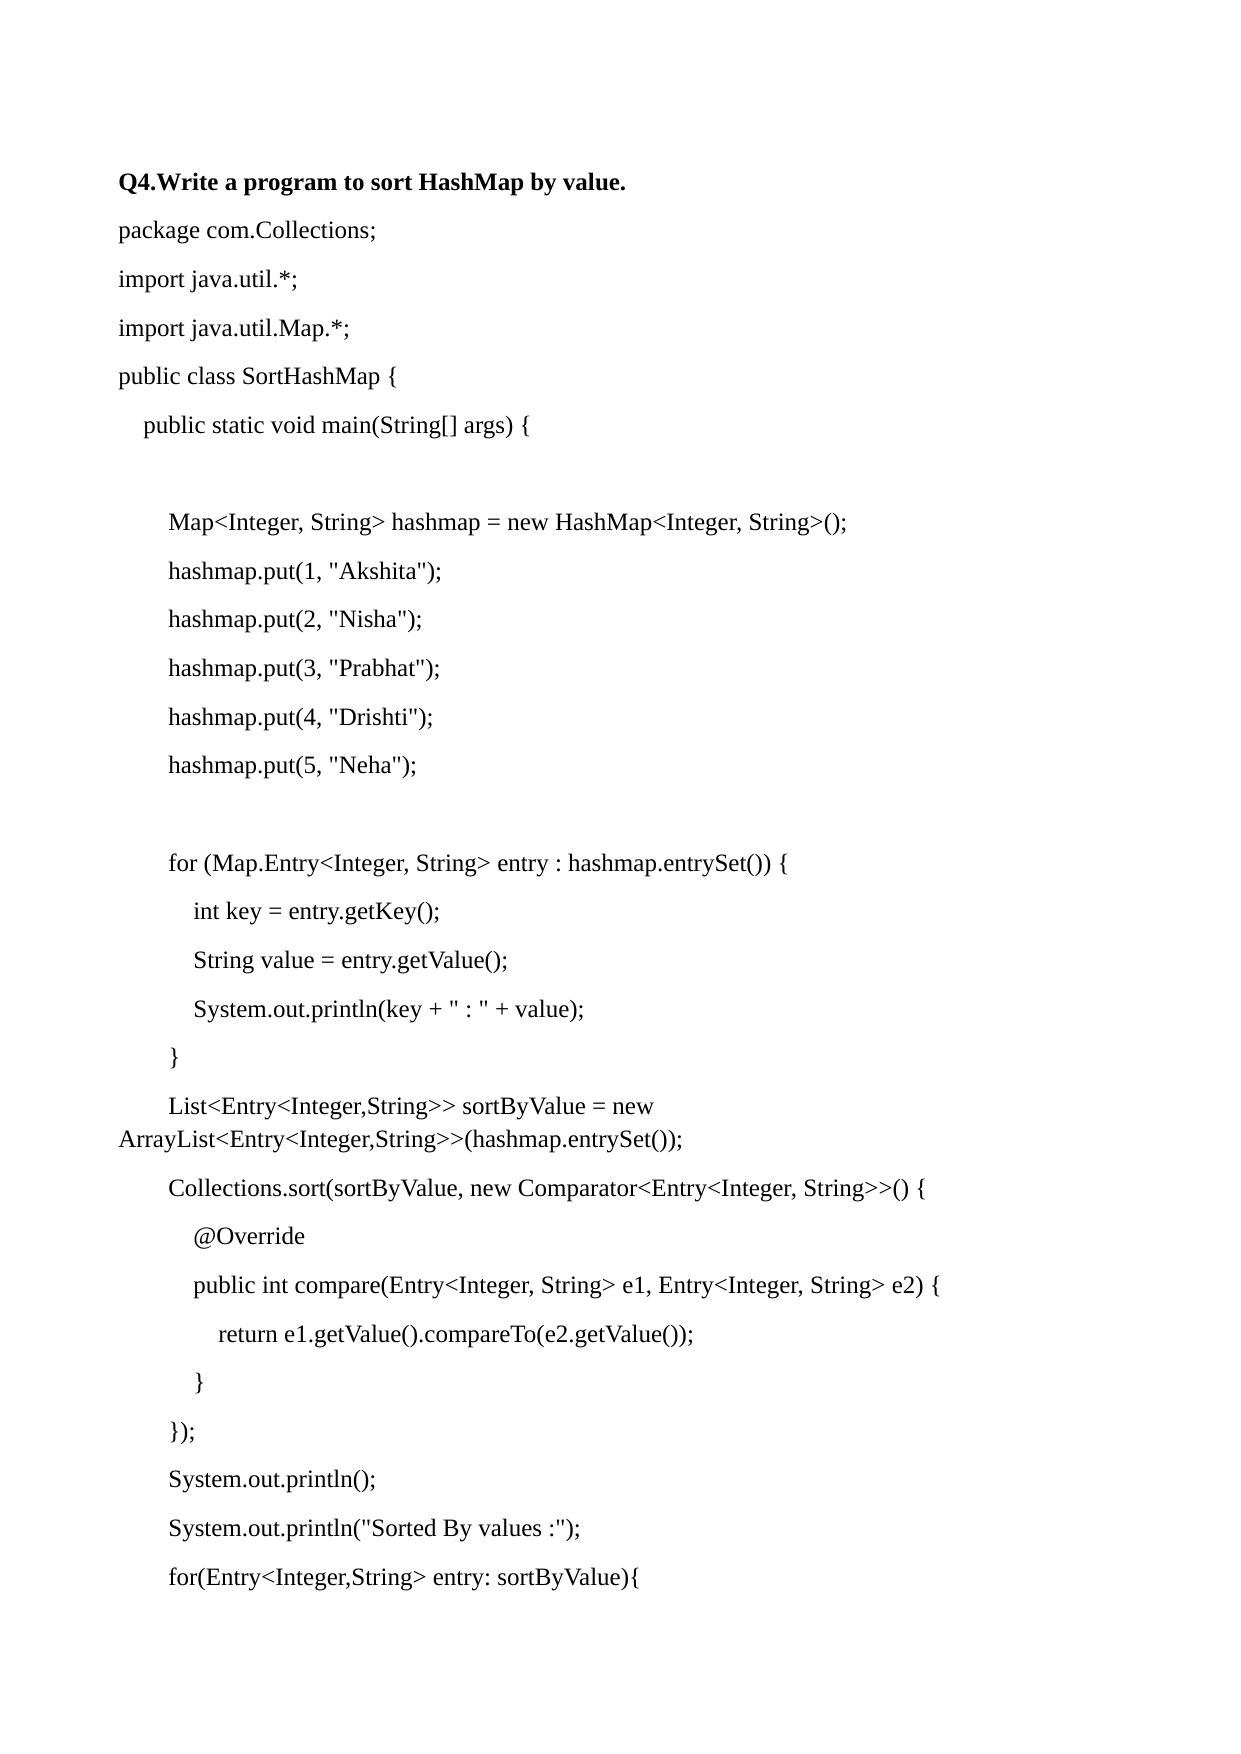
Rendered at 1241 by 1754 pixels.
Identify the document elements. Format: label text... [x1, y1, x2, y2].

text } [118, 1367, 1122, 1396]
text }); [118, 1416, 1122, 1445]
text System.out.println(key + " : " + value); [118, 994, 1122, 1022]
text System.out.println(); [118, 1464, 1122, 1493]
text int key = entry.getKey(); [118, 896, 1122, 925]
text public static void main(String[] args) { [118, 410, 1122, 439]
text System.out.println("Sorted By values :"); [118, 1513, 1122, 1542]
text import java.util.Map.*; [118, 313, 1122, 341]
text hashmap.put(3, "Prabhat"); [118, 653, 1122, 682]
text hashmap.put(2, "Nisha"); [118, 604, 1122, 633]
text for(Entry<Integer,String> entry: sortByValue){ [118, 1562, 1122, 1591]
text hashmap.put(4, "Drishti"); [118, 702, 1122, 731]
text Map<Integer, String> hashmap = new HashMap<Integer, String>(); [118, 507, 1122, 536]
text hashmap.put(1, "Akshita"); [118, 556, 1122, 585]
text public int compare(Entry<Integer, String> e1, Entry<Integer, String> e2) { [118, 1270, 1122, 1299]
text hashmap.put(5, "Neha"); [118, 751, 1122, 779]
text package com.Collections; [118, 215, 1122, 244]
text } [118, 1042, 1122, 1071]
text for (Map.Entry<Integer, String> entry : hashmap.entrySet()) { [118, 848, 1122, 877]
text return e1.getValue().compareTo(e2.getValue()); [118, 1319, 1122, 1347]
text String value = entry.getValue(); [118, 945, 1122, 974]
text public class SortHashMap { [118, 361, 1122, 390]
text List<Entry<Integer,String>> sortByValue = new ArrayList<Entry<Integer,String>>(hashmap.entrySet()); [118, 1091, 1122, 1153]
text import java.util.*; [118, 264, 1122, 293]
text Q4.Write a program to sort HashMap by value. [118, 167, 1122, 196]
text Collections.sort(sortByValue, new Comparator<Entry<Integer, String>>() { [118, 1173, 1122, 1201]
text @Override [118, 1221, 1122, 1250]
